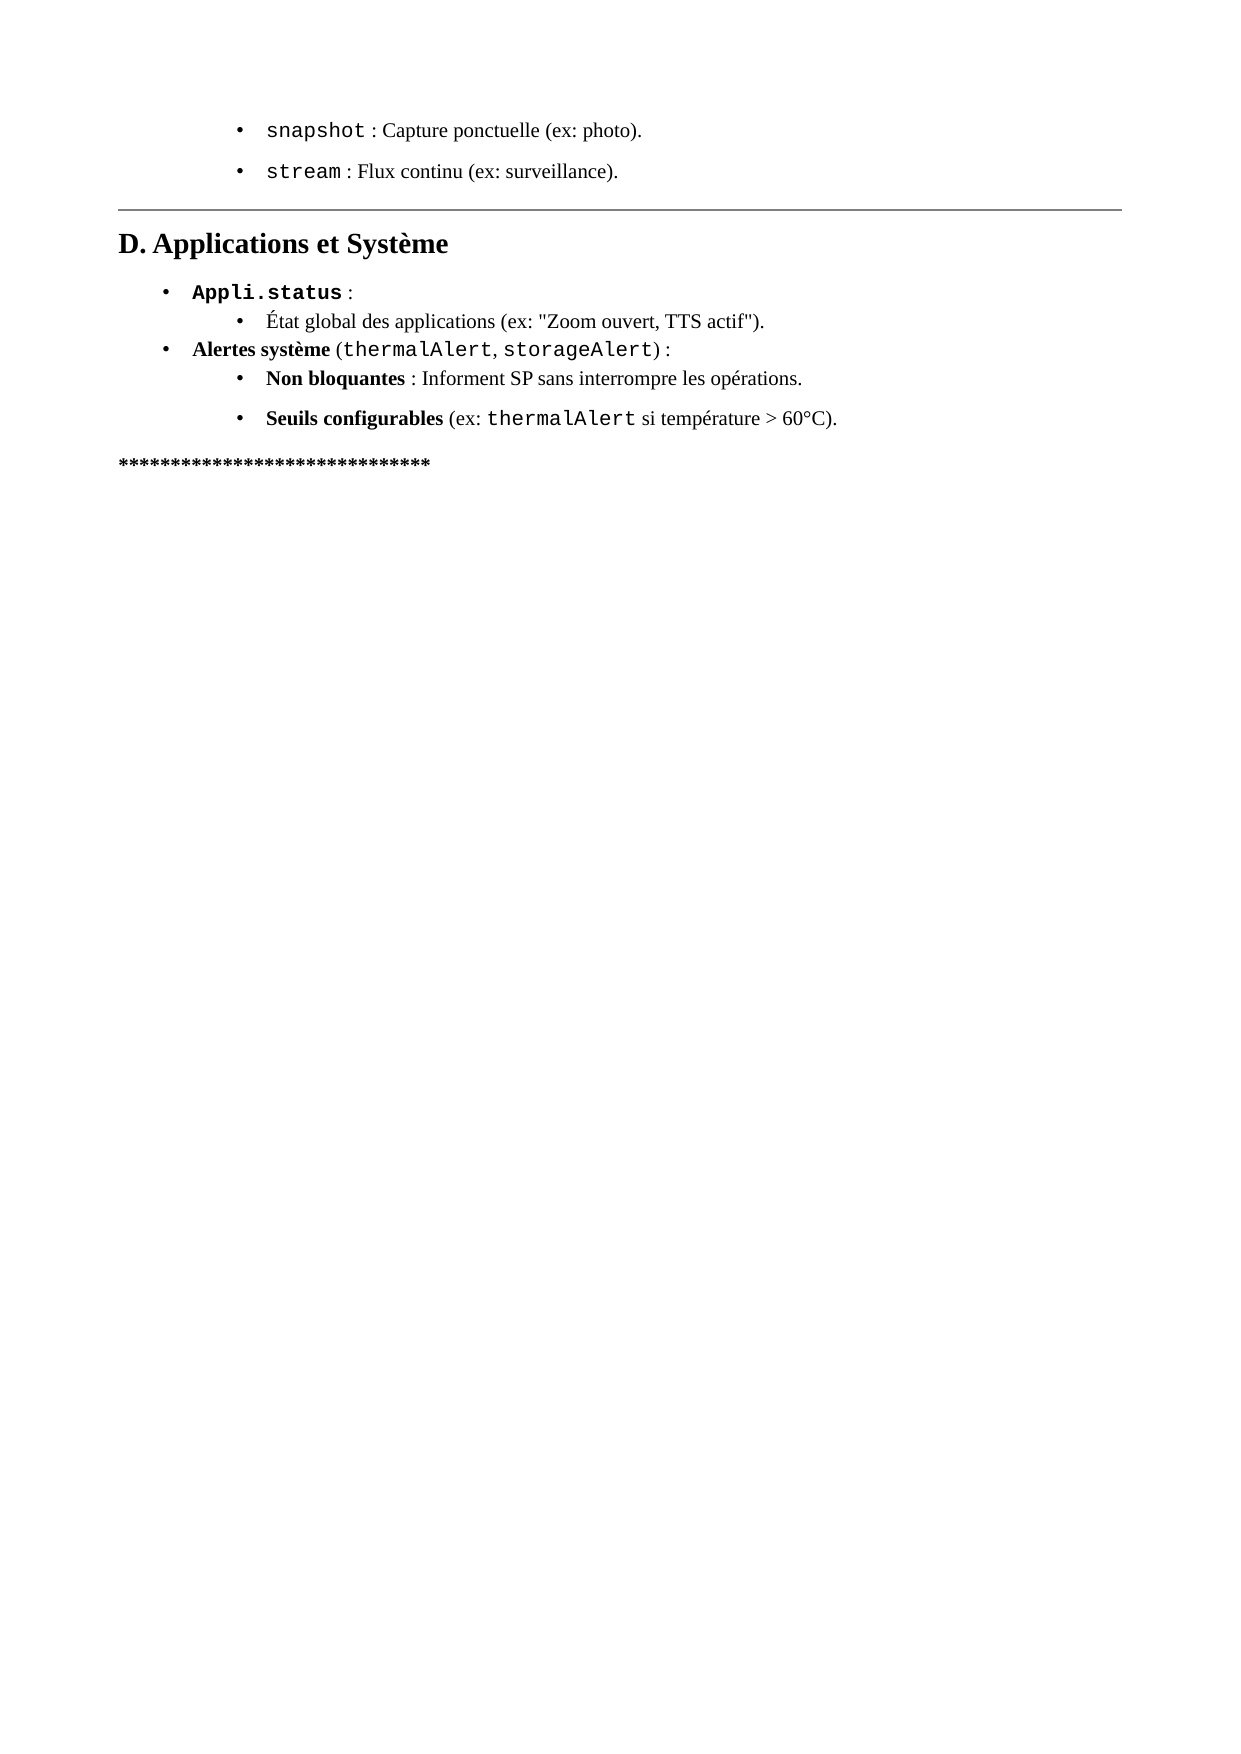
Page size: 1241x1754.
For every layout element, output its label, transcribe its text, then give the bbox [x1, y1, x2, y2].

list Alertes système (thermalAlert, storageAlert) : [162, 337, 1122, 362]
subtitle D. Applications et Système [118, 226, 1122, 260]
list État global des applications (ex: "Zoom ouvert, TTS actif"). [236, 309, 1122, 333]
list Seuils configurables (ex: thermalAlert si température > 60°C). [236, 406, 1122, 431]
list Non bloquantes : Informent SP sans interrompre les opérations. [236, 366, 1122, 390]
text ****************************** [118, 453, 1122, 505]
list snapshot : Capture ponctuelle (ex: photo). [236, 118, 1122, 144]
list Appli.status : [162, 279, 1122, 305]
list stream : Flux continu (ex: surveillance). [236, 159, 1122, 185]
